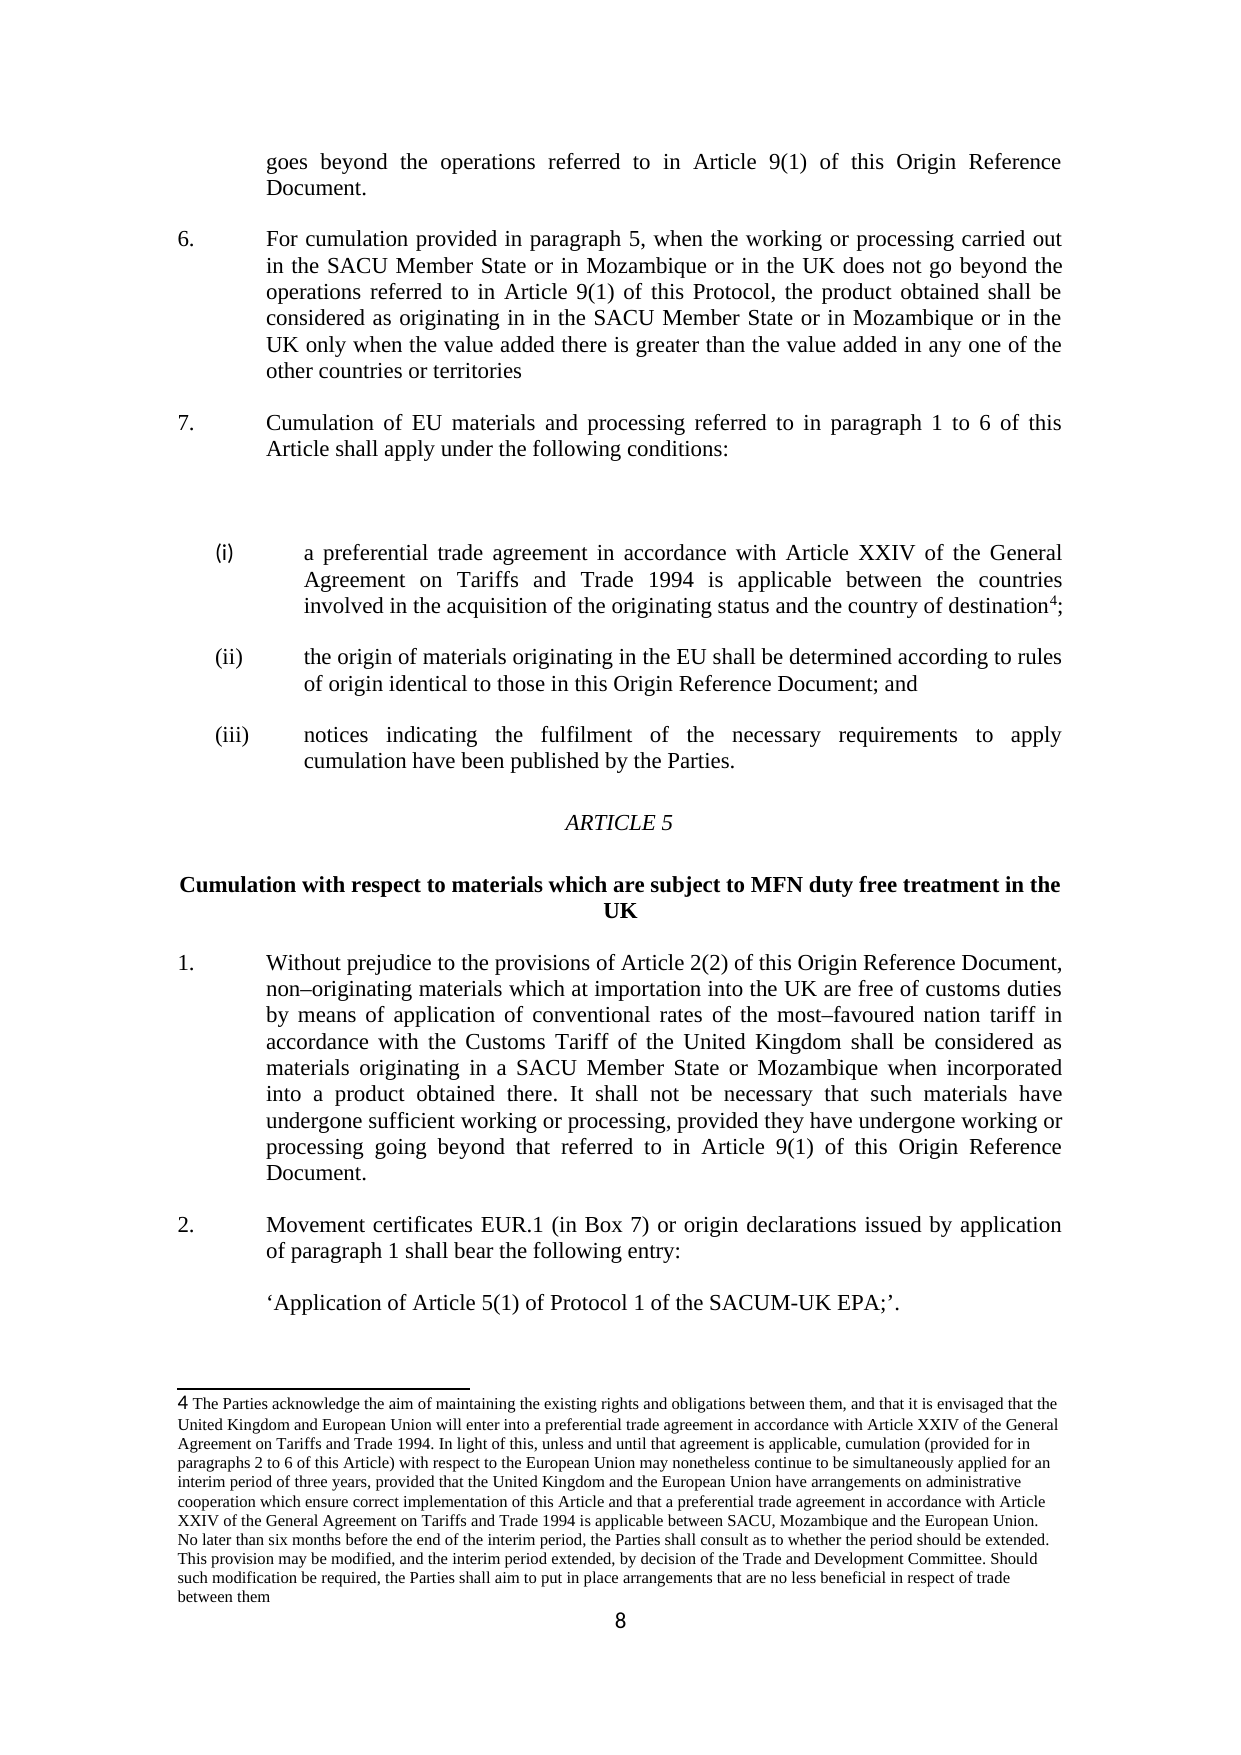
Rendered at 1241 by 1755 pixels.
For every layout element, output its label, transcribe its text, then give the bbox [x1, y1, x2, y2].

text Cumulation with respect to materials which are subject to MFN duty free treatment in the UK [177, 871, 1063, 924]
text 7. Cumulation of EU materials and processing referred to in paragraph 1 to 6 of this Article shall apply under the following conditions: [177, 408, 1063, 461]
text ARTICLE 5 [177, 809, 1063, 836]
text ‘Application of Article 5(1) of Protocol 1 of the SACUM-UK EPA;’. [266, 1288, 1063, 1315]
text 2. Movement certificates EUR.1 (in Box 7) or origin declarations issued by application of paragraph 1 shall bear the following entry: [177, 1211, 1063, 1263]
text goes beyond the operations referred to in Article 9(1) of this Origin Reference Document. [177, 148, 1063, 200]
list the origin of materials originating in the EU shall be determined according to rules of origin identical to those in this Origin Reference Document; and [215, 643, 1063, 696]
list The Parties acknowledge the aim of maintaining the existing rights and obligations between them, and that it is envisaged that the United Kingdom and European Union will enter into a preferential trade agreement in accordance with Article XXIV of the General Agreement on Tariffs and Trade 1994. In light of this, unless and until that agreement is applicable, cumulation (provided for in paragraphs 2 to 6 of this Article) with respect to the European Union may nonetheless continue to be simultaneously applied for an interim period of three years, provided that the United Kingdom and the European Union have arrangements on administrative cooperation which ensure correct implementation of this Article and that a preferential trade agreement in accordance with Article XXIV of the General Agreement on Tariffs and Trade 1994 is applicable between SACU, Mozambique and the European Union. No later than six months before the end of the interim period, the Parties shall consult as to whether the period should be extended. This provision may be modified, and the interim period extended, by decision of the Trade and Development Committee. Should such modification be required, the Parties shall aim to put in place arrangements that are no less beneficial in respect of trade between them [177, 1389, 1063, 1606]
text 1. Without prejudice to the provisions of Article 2(2) of this Origin Reference Document, non–originating materials which at importation into the UK are free of customs duties by means of application of conventional rates of the most–favoured nation tariff in accordance with the Customs Tariff of the United Kingdom shall be considered as materials originating in a SACU Member State or Mozambique when incorporated into a product obtained there. It shall not be necessary that such materials have undergone sufficient working or processing, provided they have undergone working or processing going beyond that referred to in Article 9(1) of this Origin Reference Document. [177, 949, 1063, 1186]
list notices indicating the fulfilment of the necessary requirements to apply cumulation have been published by the Parties. [215, 721, 1063, 774]
text 6. For cumulation provided in paragraph 5, when the working or processing carried out in the SACU Member State or in Mozambique or in the UK does not go beyond the operations referred to in Article 9(1) of this Protocol, the product obtained shall be considered as originating in in the SACU Member State or in Mozambique or in the UK only when the value added there is greater than the value added in any one of the other countries or territories [177, 225, 1063, 383]
list a preferential trade agreement in accordance with Article XXIV of the General Agreement on Tariffs and Trade 1994 is applicable between the countries involved in the acquisition of the originating status and the country of destination; [215, 538, 1063, 618]
